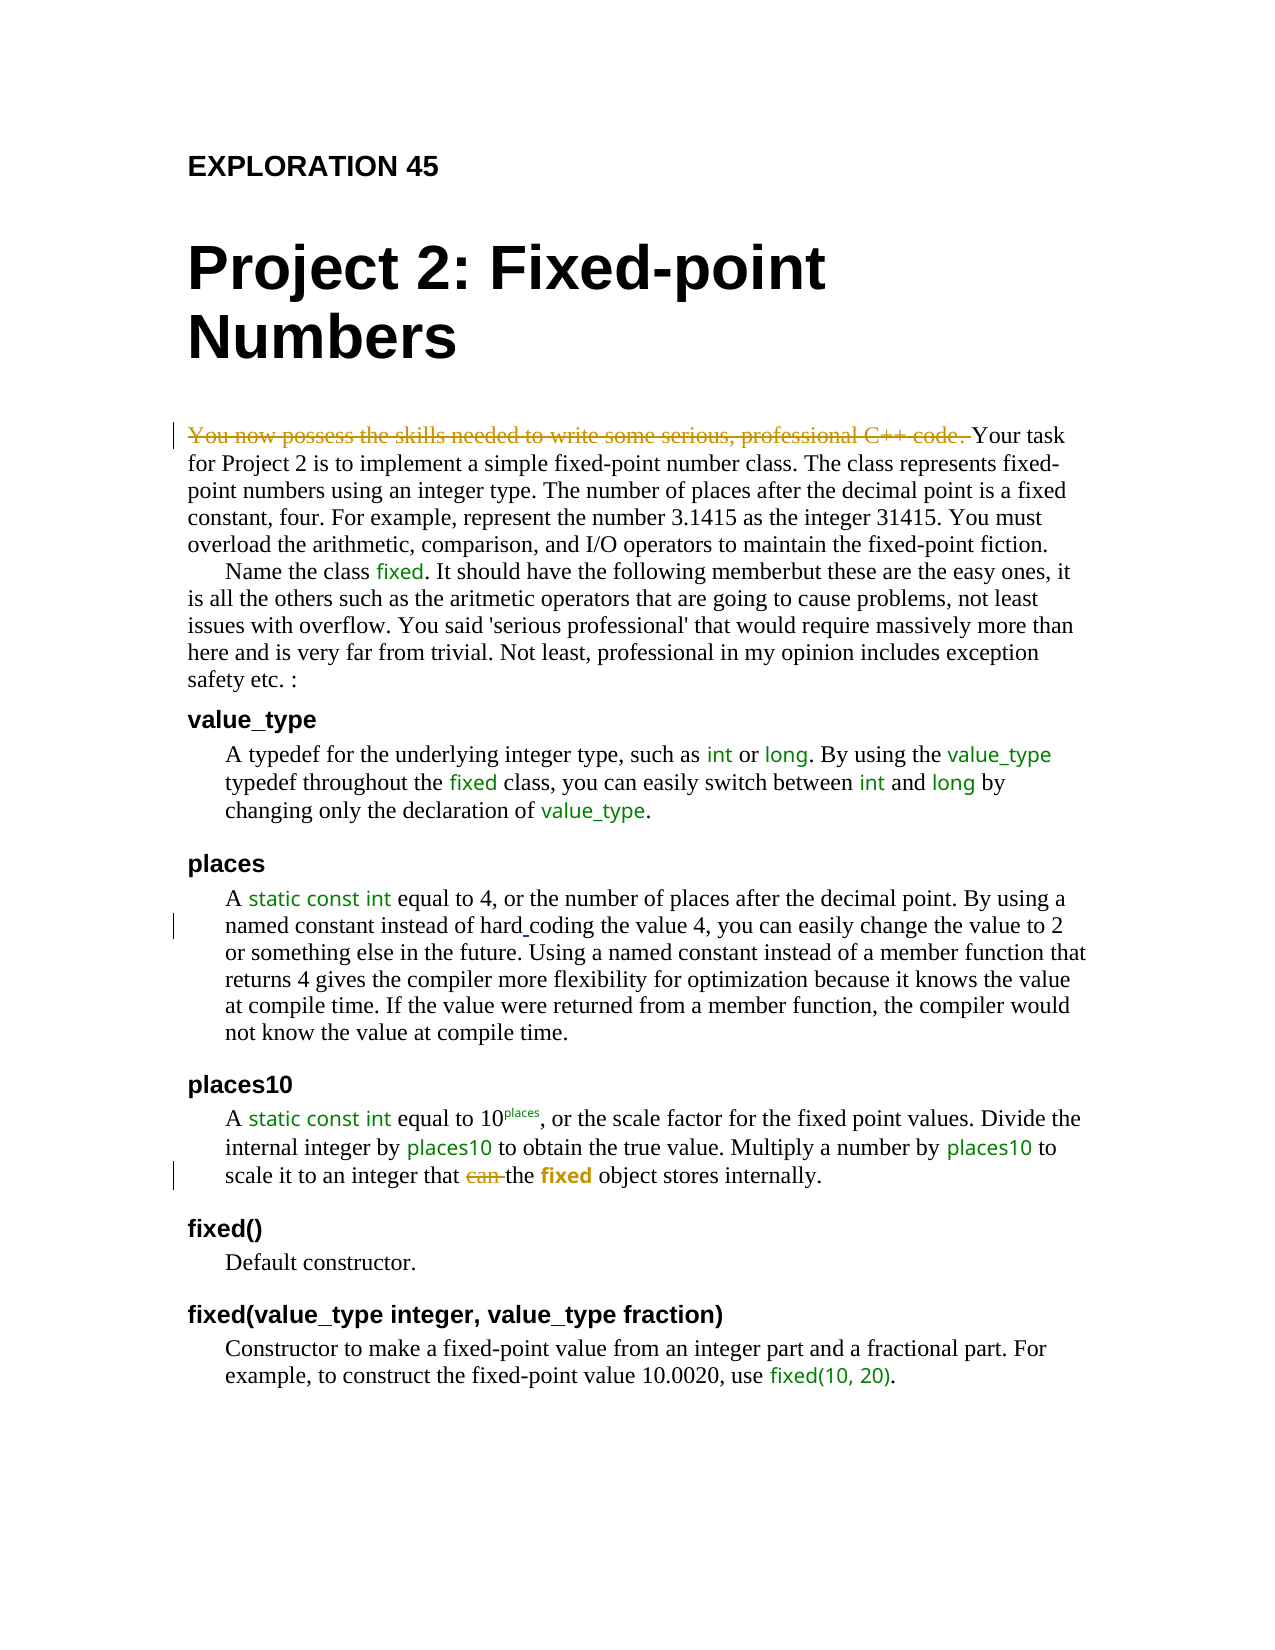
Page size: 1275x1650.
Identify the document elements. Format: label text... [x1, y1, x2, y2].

text A typedef for the underlying integer type, such as int or long. By using the value_type typedef throughout the fixed class, you can easily switch between int and long by changing only the declaration of value_type. [225, 740, 1087, 825]
text Exploration 45 [187, 150, 1087, 183]
text fixed() [187, 1215, 1087, 1243]
text Constructor to make a fixed-point value from an integer part and a fractional part. For example, to construct the fixed-point value 10.0020, use fixed(10, 20). [225, 1335, 1087, 1390]
text fixed(value_type integer, value_type fraction) [187, 1301, 1087, 1328]
text A static const int equal to 10places, or the scale factor for the fixed point values. Divide the internal integer by places10 to obtain the true value. Multiply a number by places10 to scale it to an integer that the fixed object stores internally. [225, 1104, 1087, 1190]
text places10 [187, 1070, 1087, 1098]
text Name the class fixed. It should have the following memberbut these are the easy ones, it is all the others such as the aritmetic operators that are going to cause problems, not least issues with overflow. You said 'serious professional' that would require massively more than here and is very far from trivial. Not least, professional in my opinion includes exception safety etc. : [187, 558, 1087, 693]
text value_type [187, 706, 1087, 733]
title Project 2: Fixed-point Numbers [187, 233, 1087, 372]
text places [187, 850, 1087, 878]
text A static const int equal to 4, or the number of places after the decimal point. By using a named constant instead of hard coding the value 4, you can easily change the value to 2 or something else in the future. Using a named constant instead of a member function that returns 4 gives the compiler more flexibility for optimization because it knows the value at compile time. If the value were returned from a member function, the compiler would not know the value at compile time. [225, 884, 1087, 1045]
text Your task for Project 2 is to implement a simple fixed-point number class. The class represents fixed-point numbers using an integer type. The number of places after the decimal point is a fixed constant, four. For example, represent the number 3.1415 as the integer 31415. You must overload the arithmetic, comparison, and I/O operators to maintain the fixed-point fiction. [187, 422, 1087, 558]
text Default constructor. [225, 1249, 1087, 1276]
